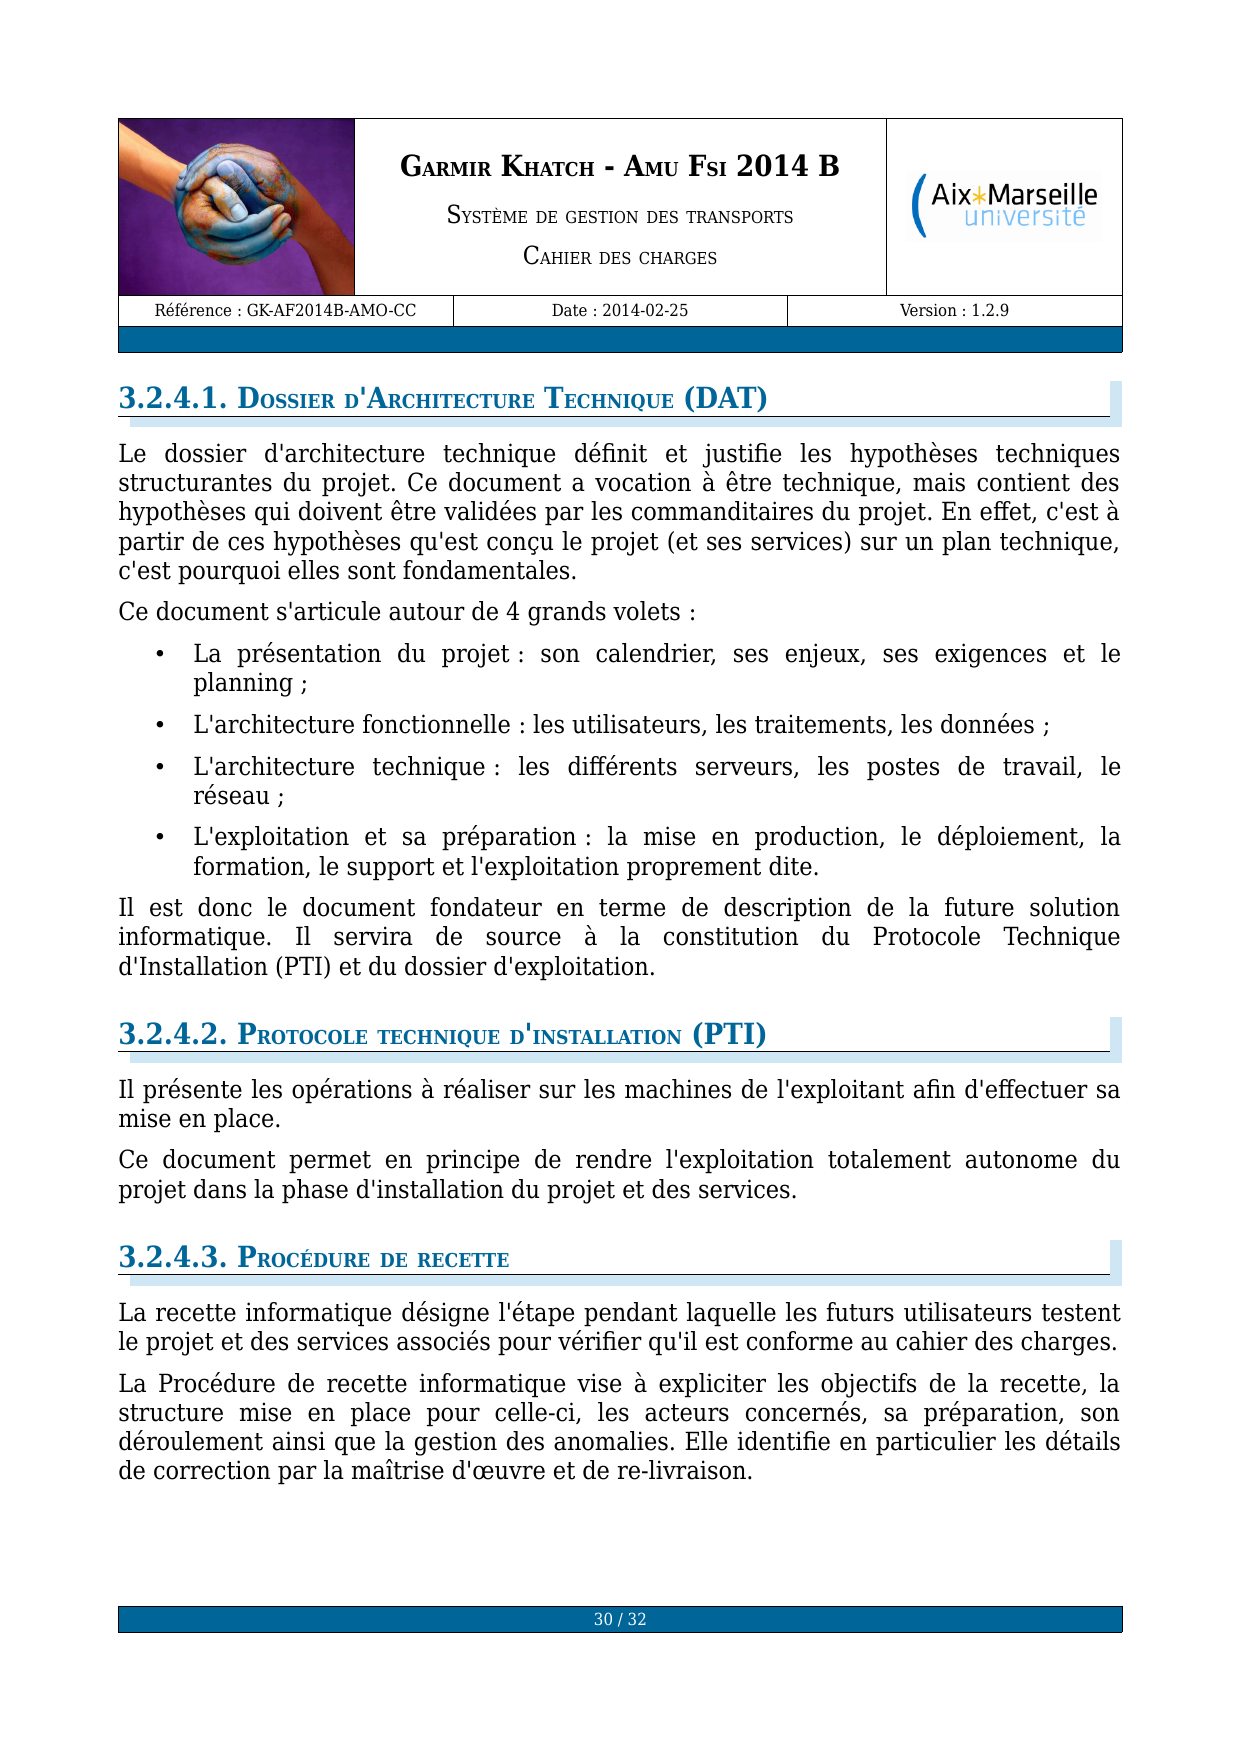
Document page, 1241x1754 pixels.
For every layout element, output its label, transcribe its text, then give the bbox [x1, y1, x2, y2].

text Le dossier d'architecture technique définit et justifie les hypothèses techniques structurantes du projet. Ce document a vocation à être technique, mais contient des hypothèses qui doivent être validées par les commanditaires du projet. En effet, c'est à partir de ces hypothèses qu'est conçu le projet (et ses services) sur un plan technique, c'est pourquoi elles sont fondamentales. [118, 439, 1122, 585]
text Il présente les opérations à réaliser sur les machines de l'exploitant afin d'effectuer sa mise en place. [118, 1075, 1122, 1133]
text Ce document permet en principe de rendre l'exploitation totalement autonome du projet dans la phase d'installation du projet et des services. [118, 1146, 1122, 1204]
subtitle Procédure de recette [118, 1240, 1110, 1274]
text La Procédure de recette informatique vise à expliciter les objectifs de la recette, la structure mise en place pour celle-ci, les acteurs concernés, sa préparation, son déroulement ainsi que la gestion des anomalies. Elle identifie en particulier les détails de correction par la maîtrise d'œuvre et de re-livraison. [118, 1369, 1122, 1486]
list L'architecture fonctionnelle : les utilisateurs, les traitements, les données ; [156, 710, 1122, 739]
picture [119, 119, 354, 295]
text Il est donc le document fondateur en terme de description de la future solution informatique. Il servira de source à la constitution du Protocole Technique d'Installation (PTI) et du dossier d'exploitation. [118, 893, 1122, 981]
text La recette informatique désigne l'étape pendant laquelle les futurs utilisateurs testent le projet et des services associés pour vérifier qu'il est conforme au cahier des charges. [118, 1298, 1122, 1356]
list La présentation du projet : son calendrier, ses enjeux, ses exigences et le planning ; [156, 639, 1122, 697]
list L'exploitation et sa préparation : la mise en production, le déploiement, la formation, le support et l'exploitation proprement dite. [156, 822, 1122, 881]
subtitle Dossier d'Architecture Technique (DAT) [118, 381, 1110, 416]
text Ce document s'articule autour de 4 grands volets : [118, 597, 1122, 627]
subtitle Protocole technique d'installation (PTI) [118, 1017, 1110, 1051]
picture [887, 126, 1122, 288]
list L'architecture technique : les différents serveurs, les postes de travail, le réseau ; [156, 752, 1122, 810]
